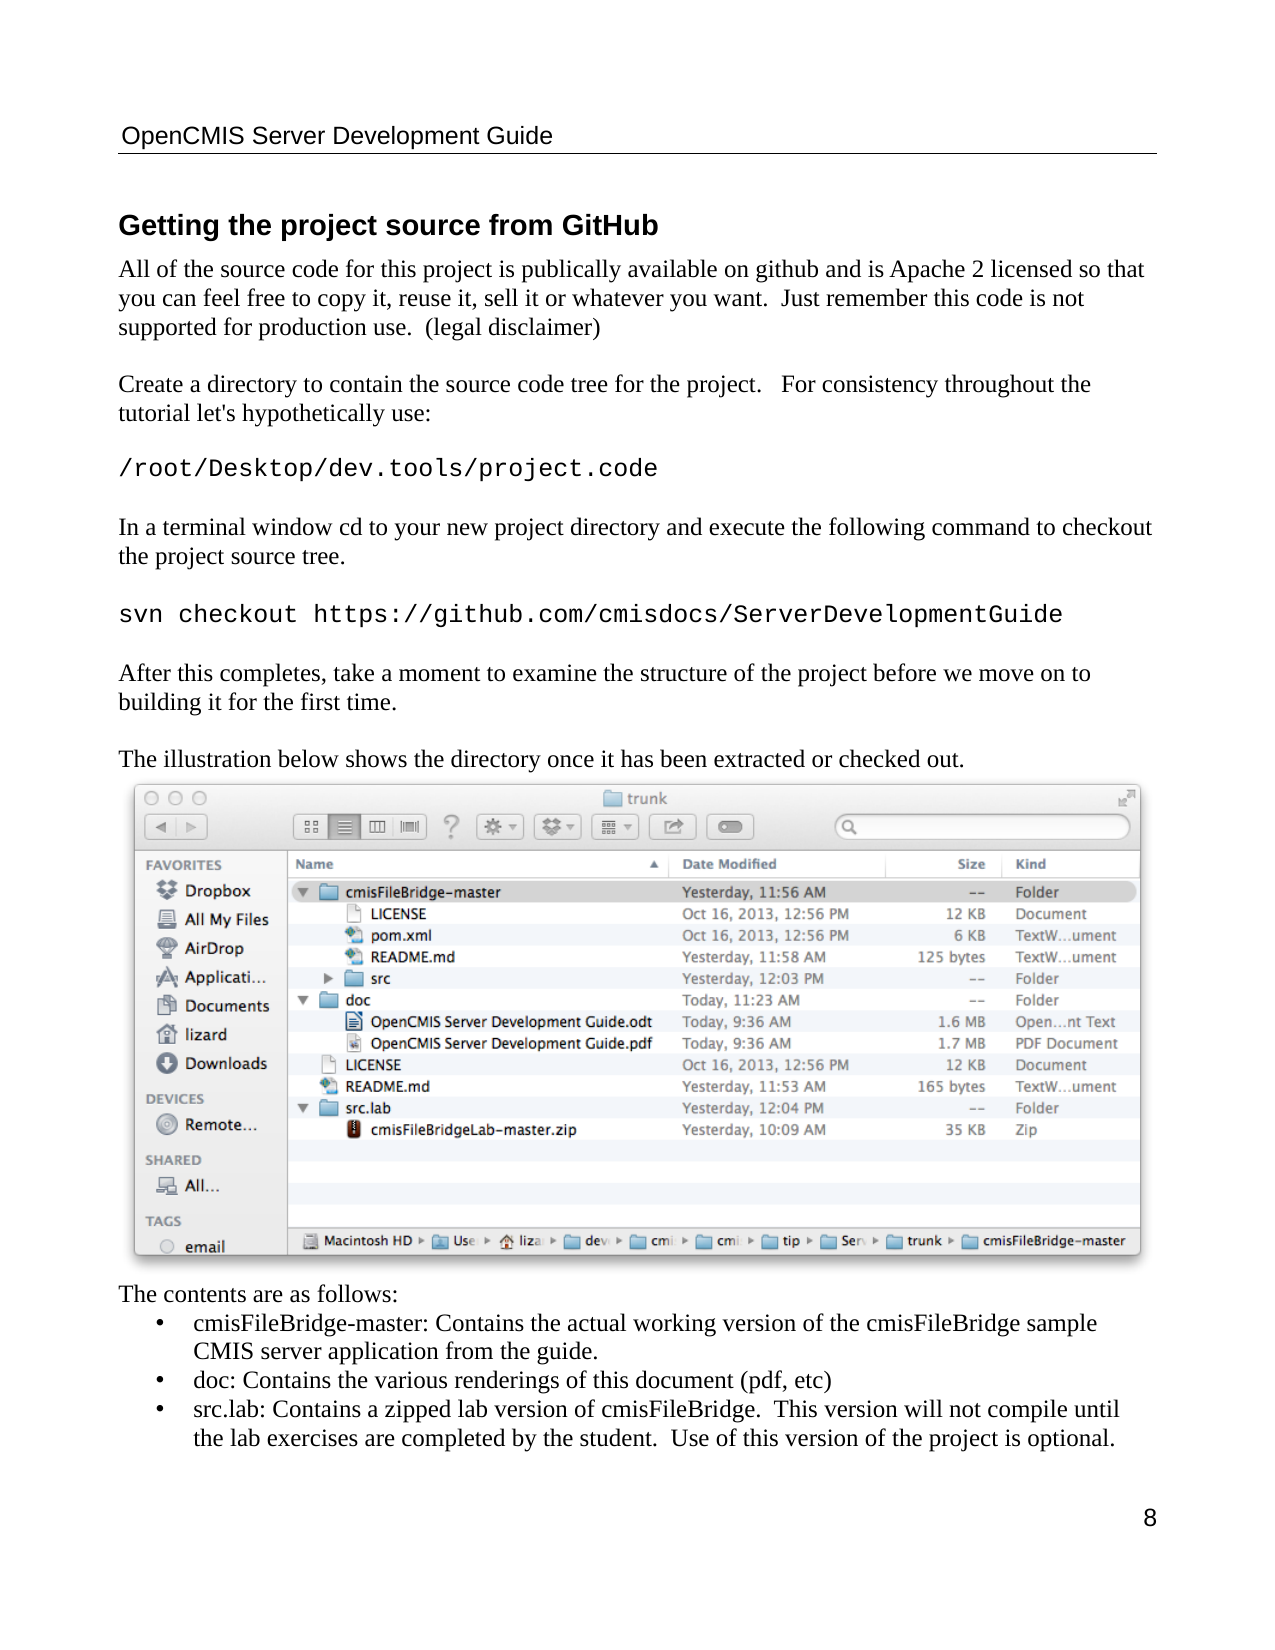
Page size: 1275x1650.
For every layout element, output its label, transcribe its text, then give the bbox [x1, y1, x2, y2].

text The illustration below shows the directory once it has been extracted or checked out. [118, 744, 1157, 773]
subtitle Getting the project source from GitHub [118, 208, 1157, 242]
text svn checkout https://github.com/cmisdocs/ServerDevelopmentGuide [118, 599, 1157, 629]
list cmisFileBridge-master: Contains the actual working version of the cmisFileBridge sample CMIS server application from the guide. [156, 1308, 1157, 1365]
text Create a directory to contain the source code tree for the project. For consistency throughout the tutorial let's hypothetically use: [118, 369, 1157, 427]
picture [118, 773, 1157, 1279]
list src.lab: Contains a zipped lab version of cmisFileBridge. This version will not compile until the lab exercises are completed by the student. Use of this version of the project is optional. [156, 1394, 1157, 1451]
text /root/Desktop/dev.tools/project.code [118, 455, 1157, 484]
text In a terminal window cd to your new project directory and execute the following command to checkout the project source tree. [118, 512, 1157, 570]
list doc: Contains the various renderings of this document (pdf, etc) [156, 1365, 1157, 1394]
text The contents are as follows: [118, 1279, 1157, 1308]
text All of the source code for this project is publically available on github and is Apache 2 licensed so that you can feel free to copy it, reuse it, sell it or whatever you want. Just remember this code is not supported for production use. (legal disclaimer) [118, 254, 1157, 340]
text After this completes, take a moment to examine the structure of the project before we move on to building it for the first time. [118, 658, 1157, 716]
